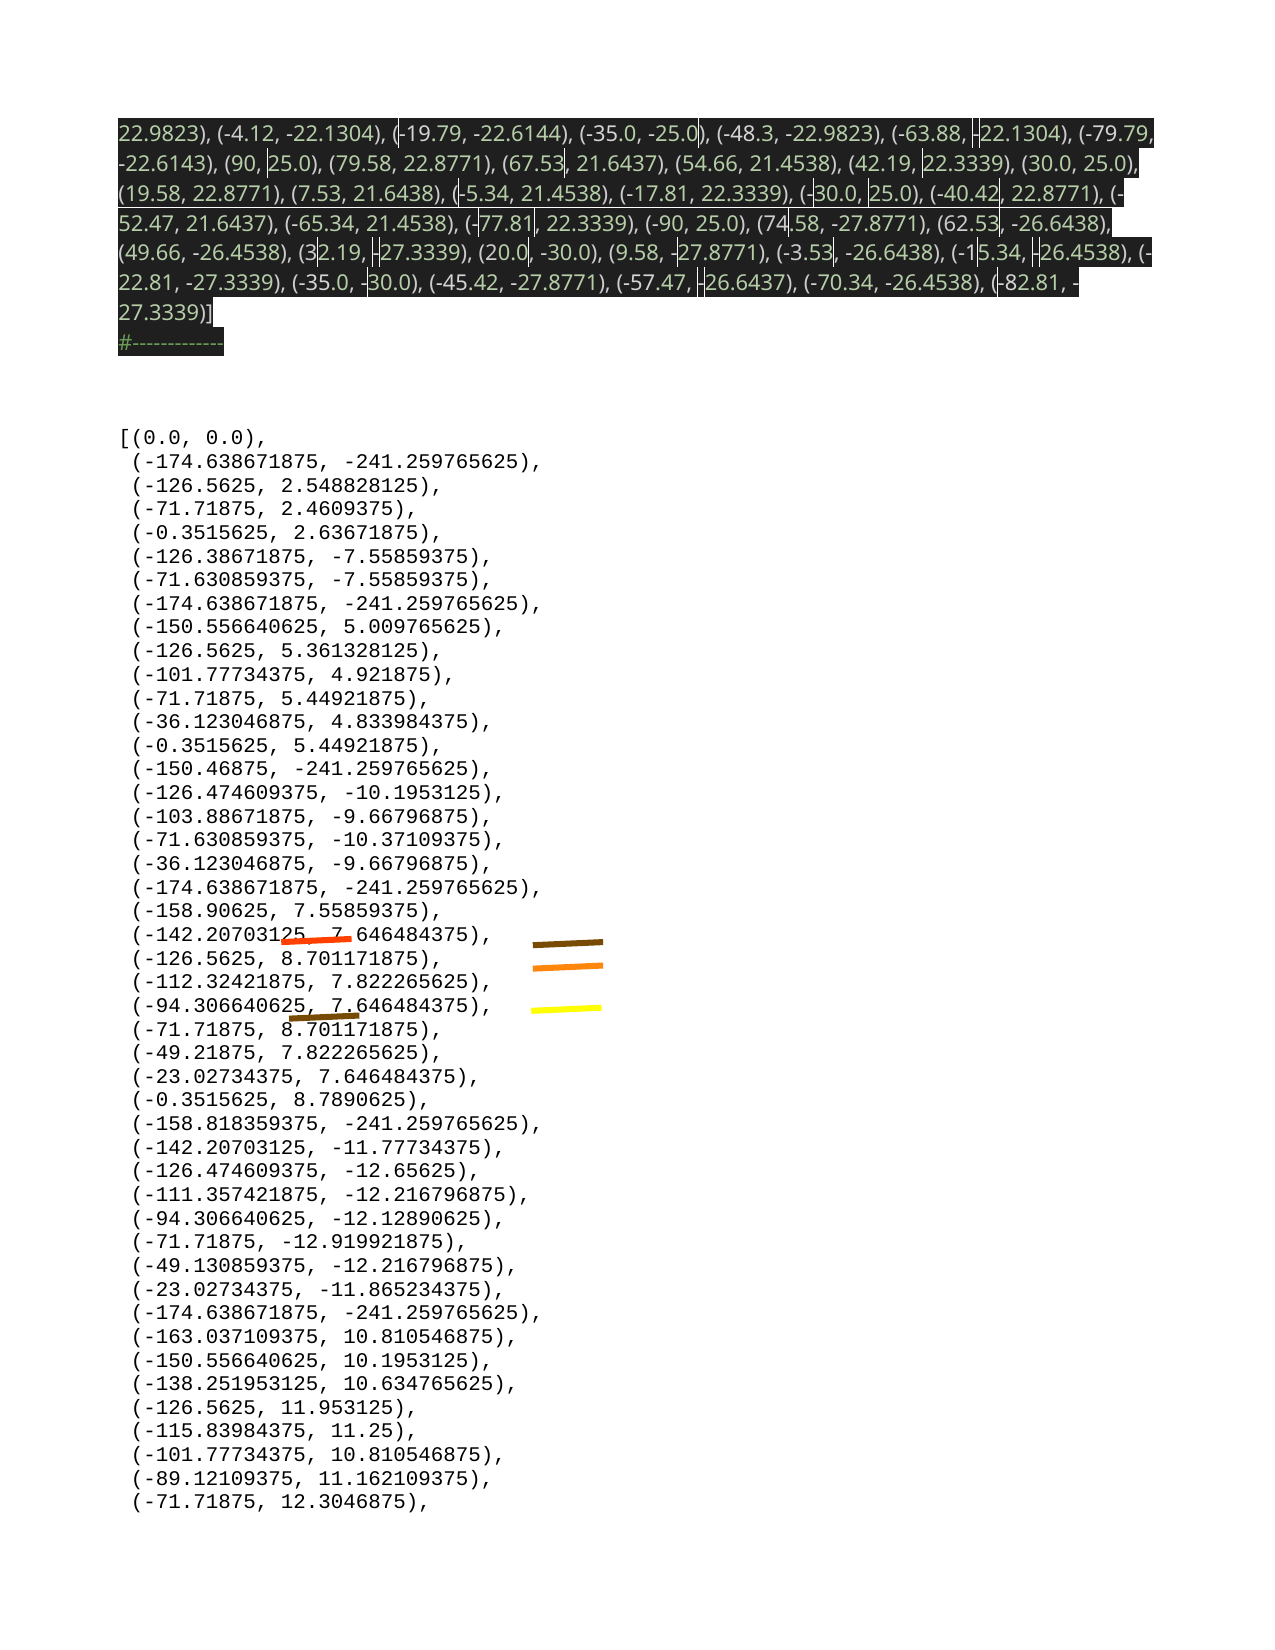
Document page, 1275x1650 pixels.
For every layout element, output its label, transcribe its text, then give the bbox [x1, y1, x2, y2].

text (-142.20703125, -11.77734375), [118, 1137, 1157, 1160]
text (-126.5625, 8.701171875), [118, 948, 1157, 971]
text (-71.71875, 12.3046875), [118, 1491, 1157, 1515]
text (-112.32421875, 7.822265625), [118, 971, 1157, 995]
text (-126.38671875, -7.55859375), [118, 546, 1157, 569]
text (-0.3515625, 8.7890625), [118, 1089, 1157, 1113]
text (-0.3515625, 2.63671875), [118, 522, 1157, 546]
text (-36.123046875, -9.66796875), [118, 853, 1157, 877]
text (-126.474609375, -12.65625), [118, 1160, 1157, 1184]
text (-71.630859375, -7.55859375), [118, 569, 1157, 593]
text (-94.306640625, -12.12890625), [118, 1208, 1157, 1231]
text (-150.556640625, 10.1953125), [118, 1349, 1157, 1373]
text (-126.5625, 5.361328125), [118, 640, 1157, 664]
text (-142.20703125, 7.646484375), [118, 924, 1157, 948]
text (-71.71875, -12.919921875), [118, 1231, 1157, 1255]
text (-158.818359375, -241.259765625), [118, 1113, 1157, 1137]
text (-115.83984375, 11.25), [118, 1421, 1157, 1444]
text (-71.630859375, -10.37109375), [118, 829, 1157, 853]
text (-126.5625, 2.548828125), [118, 475, 1157, 498]
text (-23.02734375, 7.646484375), [118, 1066, 1157, 1089]
text (-174.638671875, -241.259765625), [118, 1302, 1157, 1326]
text (-174.638671875, -241.259765625), [118, 451, 1157, 475]
text (-23.02734375, -11.865234375), [118, 1279, 1157, 1302]
text (-150.46875, -241.259765625), [118, 758, 1157, 782]
text -22.9823), (-4.12, -22.1304), (-19.79, -22.6144), (-35.0, -25.0), (-48.3, -22.9823), (-63.88, -22.1304), (-79.79, -22.6143), (90, 25.0), (79.58, 22.8771), (67.53, 21.6437), (54.66, 21.4538), (42.19, 22.3339), (30.0, 25.0), (19.58, 22.8771), (7.53, 21.6438), (-5.34, 21.4538), (-17.81, 22.3339), (-30.0, 25.0), (-40.42, 22.8771), (-52.47, 21.6437), (-65.34, 21.4538), (-77.81, 22.3339), (-90, 25.0), (74.58, -27.8771), (62.53, -26.6438), (49.66, -26.4538), (32.19, -27.3339), (20.0, -30.0), (9.58, -27.8771), (-3.53, -26.6438), (-15.34, -26.4538), (-22.81, -27.3339), (-35.0, -30.0), (-45.42, -27.8771), (-57.47, -26.6437), (-70.34, -26.4538), (-82.81, -27.3339)] [118, 118, 1157, 327]
text (-150.556640625, 5.009765625), [118, 617, 1157, 640]
text (-71.71875, 2.4609375), [118, 498, 1157, 522]
text (-36.123046875, 4.833984375), [118, 711, 1157, 735]
text (-49.130859375, -12.216796875), [118, 1255, 1157, 1279]
text (-89.12109375, 11.162109375), [118, 1468, 1157, 1491]
text (-174.638671875, -241.259765625), [118, 877, 1157, 900]
text (-163.037109375, 10.810546875), [118, 1326, 1157, 1349]
text (-101.77734375, 10.810546875), [118, 1444, 1157, 1468]
text (-0.3515625, 5.44921875), [118, 735, 1157, 758]
text (-126.474609375, -10.1953125), [118, 782, 1157, 806]
text (-138.251953125, 10.634765625), [118, 1373, 1157, 1397]
text #------------- [118, 327, 1157, 356]
text (-94.306640625, 7.646484375), [118, 995, 1157, 1018]
text (-101.77734375, 4.921875), [118, 664, 1157, 687]
text (-71.71875, 8.701171875), [118, 1018, 1157, 1042]
text (-174.638671875, -241.259765625), [118, 593, 1157, 617]
text (-49.21875, 7.822265625), [118, 1042, 1157, 1066]
text (-158.90625, 7.55859375), [118, 900, 1157, 924]
text (-111.357421875, -12.216796875), [118, 1184, 1157, 1208]
text (-103.88671875, -9.66796875), [118, 806, 1157, 829]
text (-71.71875, 5.44921875), [118, 687, 1157, 711]
text (-126.5625, 11.953125), [118, 1397, 1157, 1421]
text [(0.0, 0.0), [118, 427, 1157, 451]
